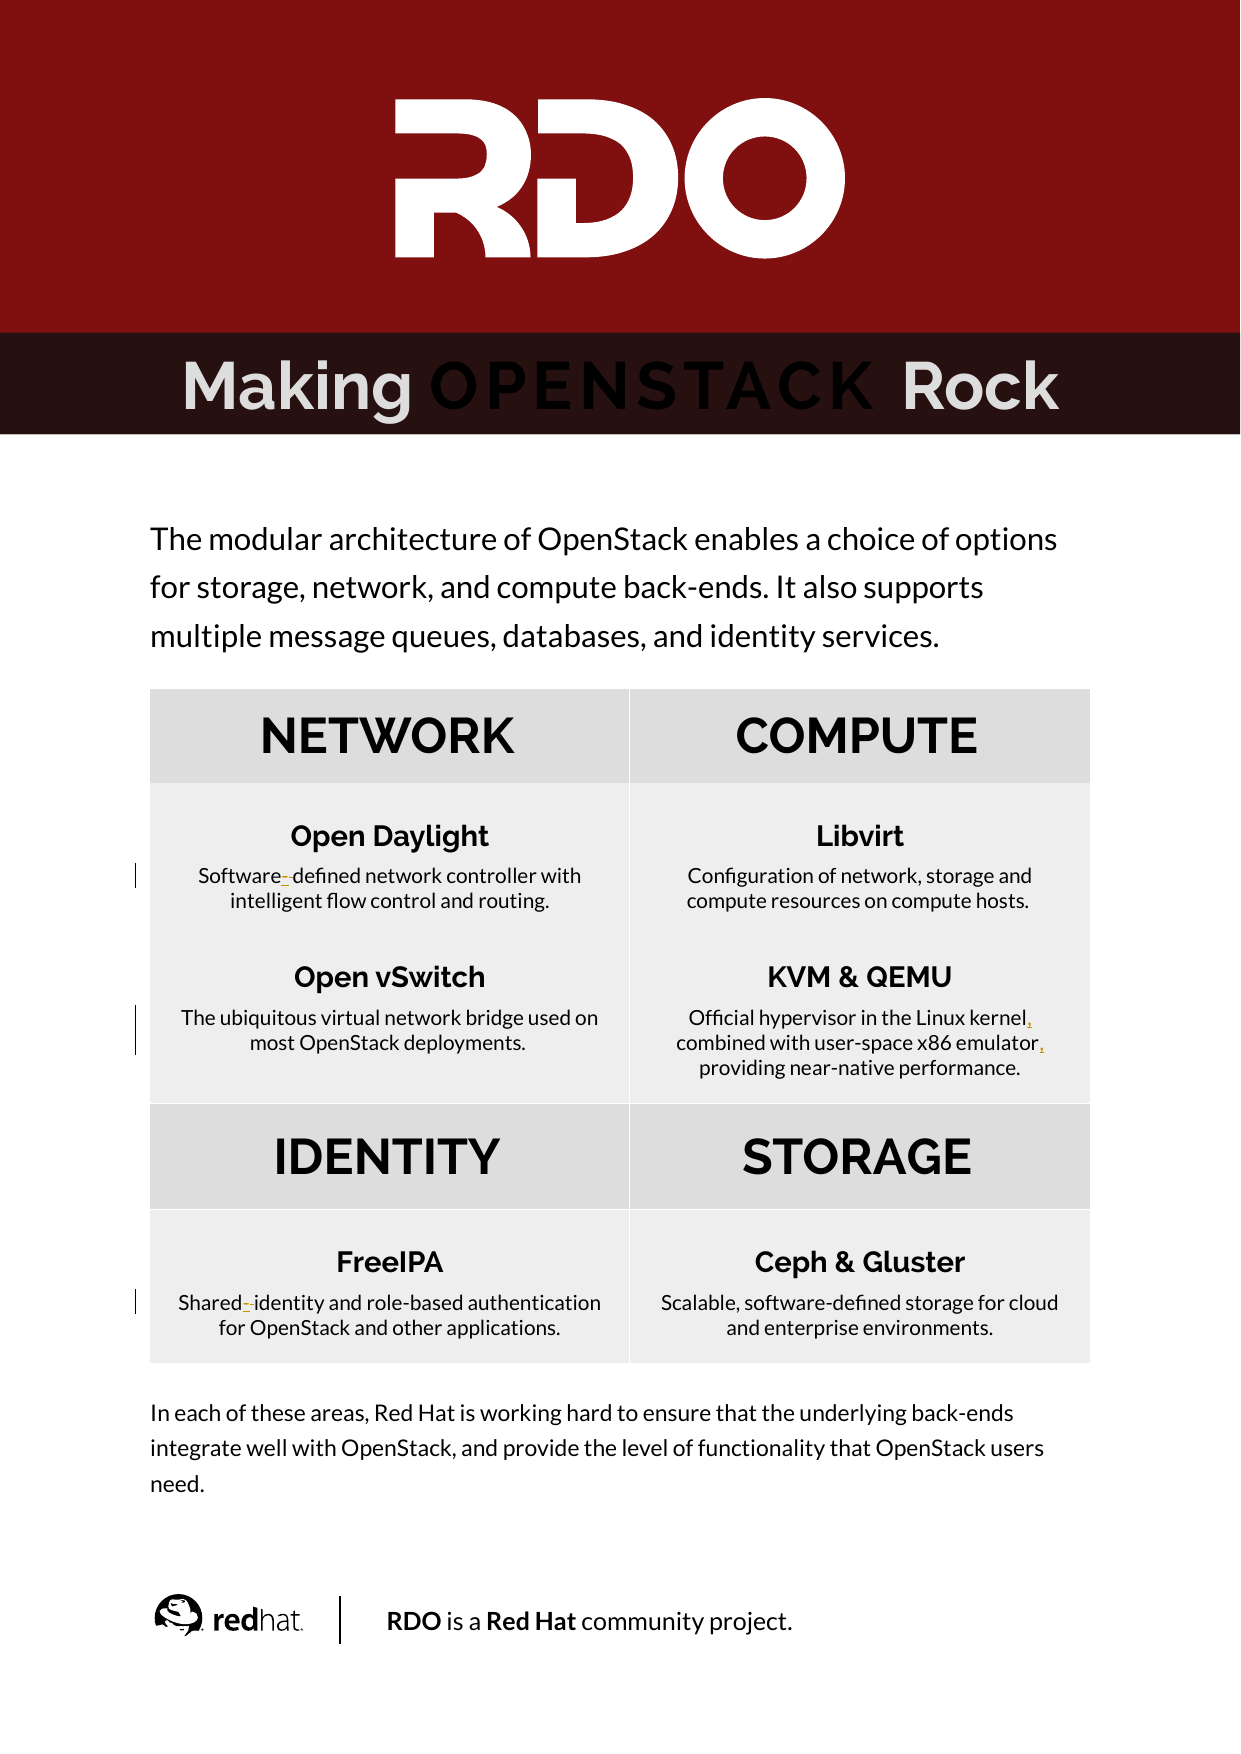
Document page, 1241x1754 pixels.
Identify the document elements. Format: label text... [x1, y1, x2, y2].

table_cell Open Daylight Software-defined network controller with intelligent flow control and routing. [150, 783, 629, 937]
table_cell IDENTITY [150, 1104, 629, 1209]
table_cell KVM & QEMU Official hypervisor in the Linux kernel, combined with user-space x86 emulator, providing near-native performance. [630, 937, 1090, 1103]
text In each of these areas, Red Hat is working hard to ensure that the underlying back-ends integrate well with OpenStack, and provide the level of functionality that OpenStack users need. [150, 1398, 1090, 1497]
table_cell Libvirt Configuration of network, storage and compute resources on compute hosts. [630, 783, 1090, 937]
table_cell Ceph & Gluster Scalable, software-defined storage for cloud and enterprise environments. [630, 1210, 1090, 1363]
subtitle Making OPENSTACK Rock [0, 347, 1240, 425]
table_cell FreeIPA Shared-identity and role-based authentication for OpenStack and other applications. [150, 1210, 629, 1363]
text The modular architecture of OpenStack enables a choice of options for storage, network, and compute back-ends. It also supports multiple message queues, databases, and identity services. [150, 519, 1090, 654]
table_header COMPUTE [630, 689, 1090, 783]
table_cell STORAGE [630, 1104, 1090, 1209]
table_header NETWORK [150, 689, 629, 783]
table_cell Open vSwitch The ubiquitous virtual network bridge used on most OpenStack deployments. [150, 937, 629, 1103]
